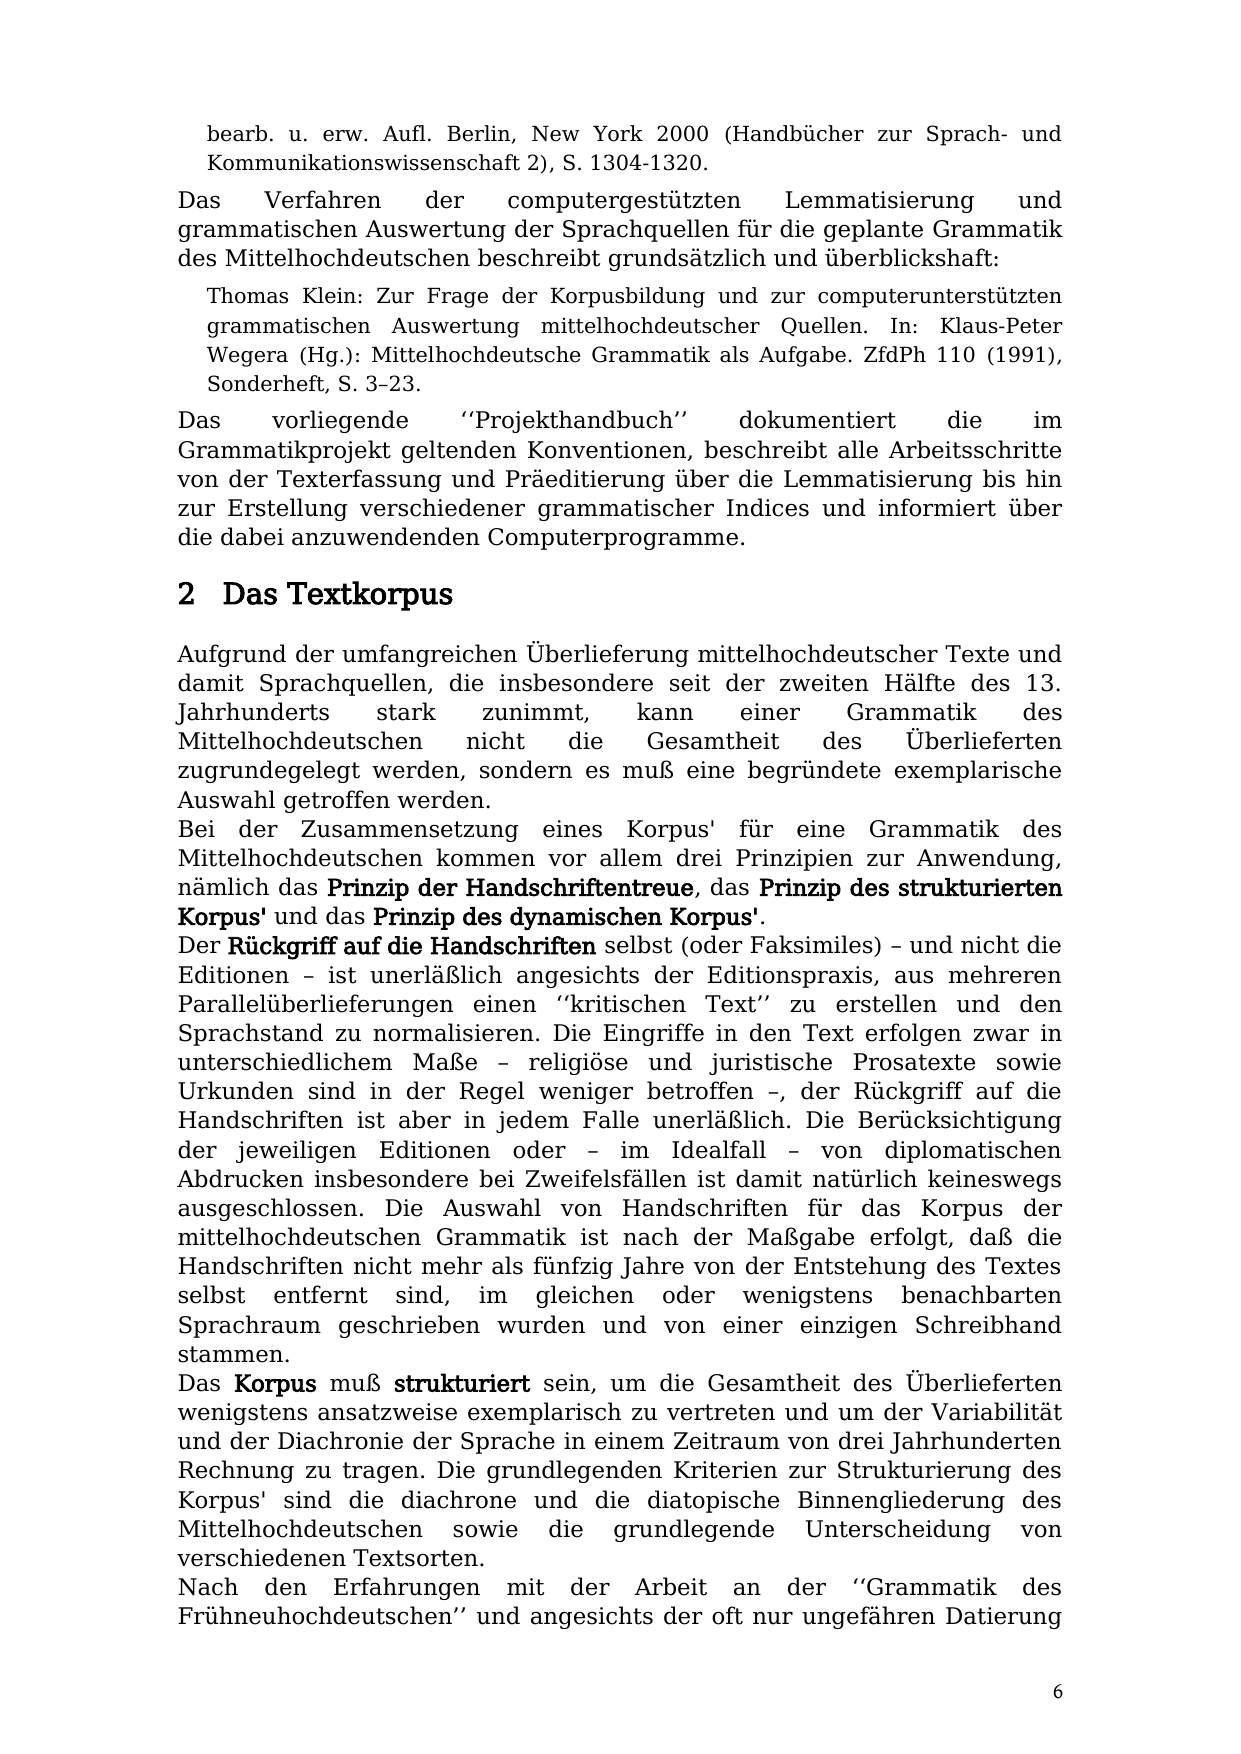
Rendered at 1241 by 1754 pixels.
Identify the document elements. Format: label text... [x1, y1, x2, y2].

text Der Rückgriff auf die Handschriften selbst (oder Faksimiles) – und nicht die Editionen – ist unerläßlich angesichts der Editionspraxis, aus mehreren Parallelüberlieferungen einen ‘‘kritischen Text’’ zu erstellen und den Sprachstand zu normalisieren. Die Eingriffe in den Text erfolgen zwar in unterschiedlichem Maße – religiöse und juristische Prosatexte sowie Urkunden sind in der Regel weniger betroffen –, der Rückgriff auf die Handschriften ist aber in jedem Falle unerläßlich. Die Berücksichtigung der jeweiligen Editionen oder – im Idealfall – von diplomatischen Abdrucken insbesondere bei Zweifelsfällen ist damit natürlich keineswegs ausgeschlossen. Die Auswahl von Handschriften für das Korpus der mittelhochdeutschen Grammatik ist nach der Maßgabe erfolgt, daß die Handschriften nicht mehr als fünfzig Jahre von der Entstehung des Textes selbst entfernt sind, im gleichen oder wenigstens benachbarten Sprachraum geschrieben wurden und von einer einzigen Schreibhand stammen. [177, 931, 1063, 1368]
text Das vorliegende ‘‘Projekthandbuch’’ dokumentiert die im Grammatikprojekt geltenden Konventionen, beschreibt alle Arbeitsschritte von der Texterfassung und Präeditierung über die Lemmatisierung bis hin zur Erstellung verschiedener grammatischer Indices und informiert über die dabei anzuwendenden Computerprogramme. [177, 406, 1063, 551]
text Nach den Erfahrungen mit der Arbeit an der ‘‘Grammatik des Frühneuhochdeutschen’’ und angesichts der oft nur ungefähren Datierung [177, 1572, 1063, 1631]
subtitle Das Textkorpus [177, 581, 1063, 610]
text Das Verfahren der computergestützten Lemmatisierung und grammatischen Auswertung der Sprachquellen für die geplante Grammatik des Mittelhochdeutschen beschreibt grundsätzlich und überblickshaft: [177, 185, 1063, 272]
text Aufgrund der umfangreichen Überlieferung mittelhochdeutscher Texte und damit Sprachquellen, die insbesondere seit der zweiten Hälfte des 13. Jahrhunderts stark zunimmt, kann einer Grammatik des Mittelhochdeutschen nicht die Gesamtheit des Überlieferten zugrundegelegt werden, sondern es muß eine begründete exemplarische Auswahl getroffen werden. [177, 639, 1063, 814]
text Thomas Klein: Zur Frage der Korpusbildung und zur computerunterstützten grammatischen Aus­wer­tung mittelhochdeutscher Quellen. In: Klaus-Peter Wegera (Hg.): Mittel­hoch­deutsche Gram­matik als Aufgabe. ZfdPh 110 (1991), Sonderheft, S. 3–23. [207, 281, 1063, 397]
text Bei der Zusammensetzung eines Korpus' für eine Grammatik des Mittelhochdeutschen kommen vor allem drei Prinzipien zur Anwendung, nämlich das Prinzip der Handschriftentreue, das Prinzip des strukturierten Korpus' und das Prinzip des dynamischen Korpus'. [177, 814, 1063, 931]
text Das Korpus muß strukturiert sein, um die Gesamtheit des Überlieferten wenigstens ansatzweise exemplarisch zu vertreten und um der Variabilität und der Diachronie der Sprache in einem Zeitraum von drei Jahrhunderten Rechnung zu tragen. Die grundlegenden Kriterien zur Strukturierung des Korpus' sind die diachrone und die diatopische Binnengliederung des Mittelhochdeutschen sowie die grundlegende Unterscheidung von verschiedenen Textsorten. [177, 1368, 1063, 1572]
text bearb. u. erw. Aufl. Berlin, New York 2000 (Handbücher zur Sprach- und Kommunikationswissenschaft 2), S. 1304-1320. [207, 118, 1063, 176]
